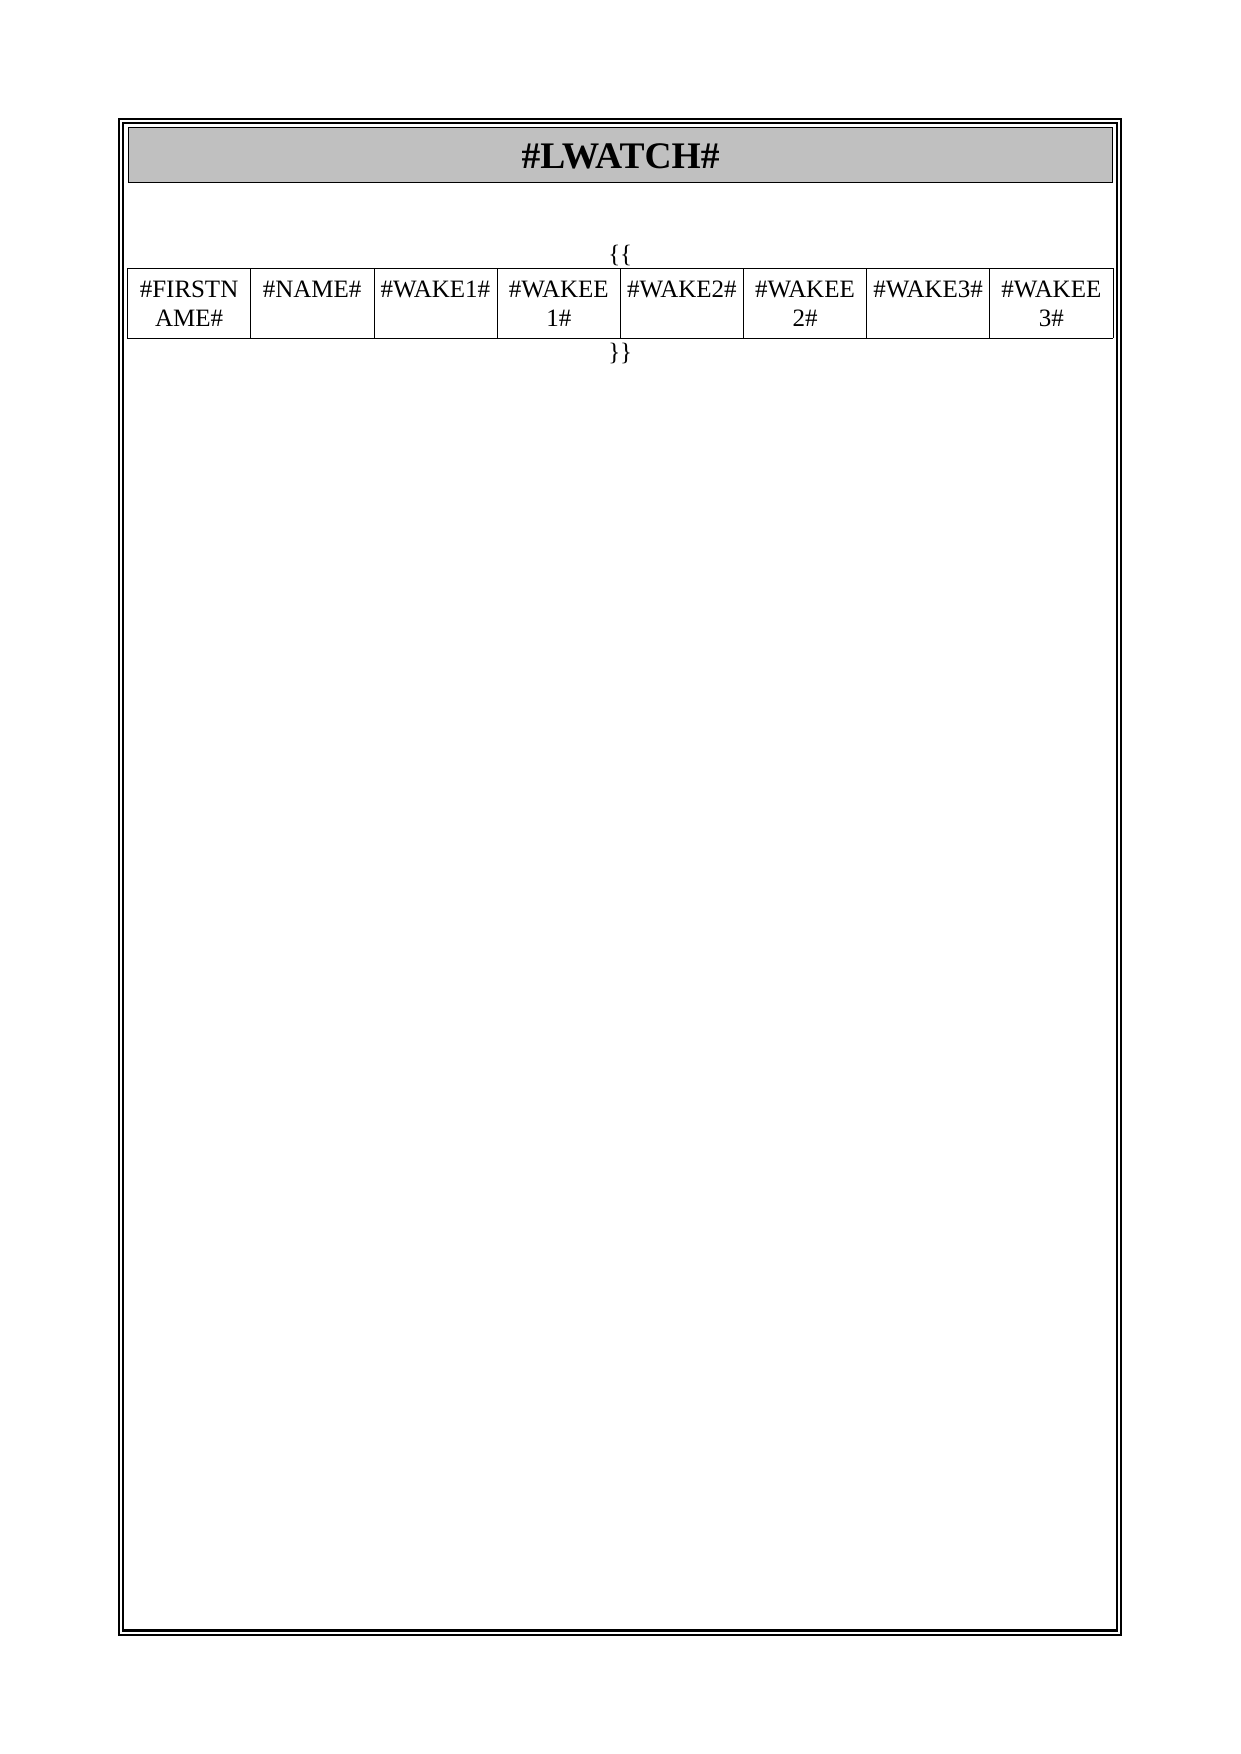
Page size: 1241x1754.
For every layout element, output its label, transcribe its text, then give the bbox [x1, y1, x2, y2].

table_header #NAME# [251, 269, 374, 337]
table_header #WAKEE2# [744, 269, 866, 337]
table_header #WAKEE1# [498, 269, 620, 337]
table_header #FIRSTNAME# [128, 269, 250, 337]
table_header #WAKEE3# [990, 269, 1113, 337]
text }} [127, 339, 1113, 366]
table_header #LWATCH# [129, 128, 1112, 182]
table_header #WAKE3# [867, 269, 989, 337]
table_header #WAKE1# [375, 269, 497, 337]
text {{ [127, 239, 1113, 268]
table_header #WAKE2# [621, 269, 743, 337]
